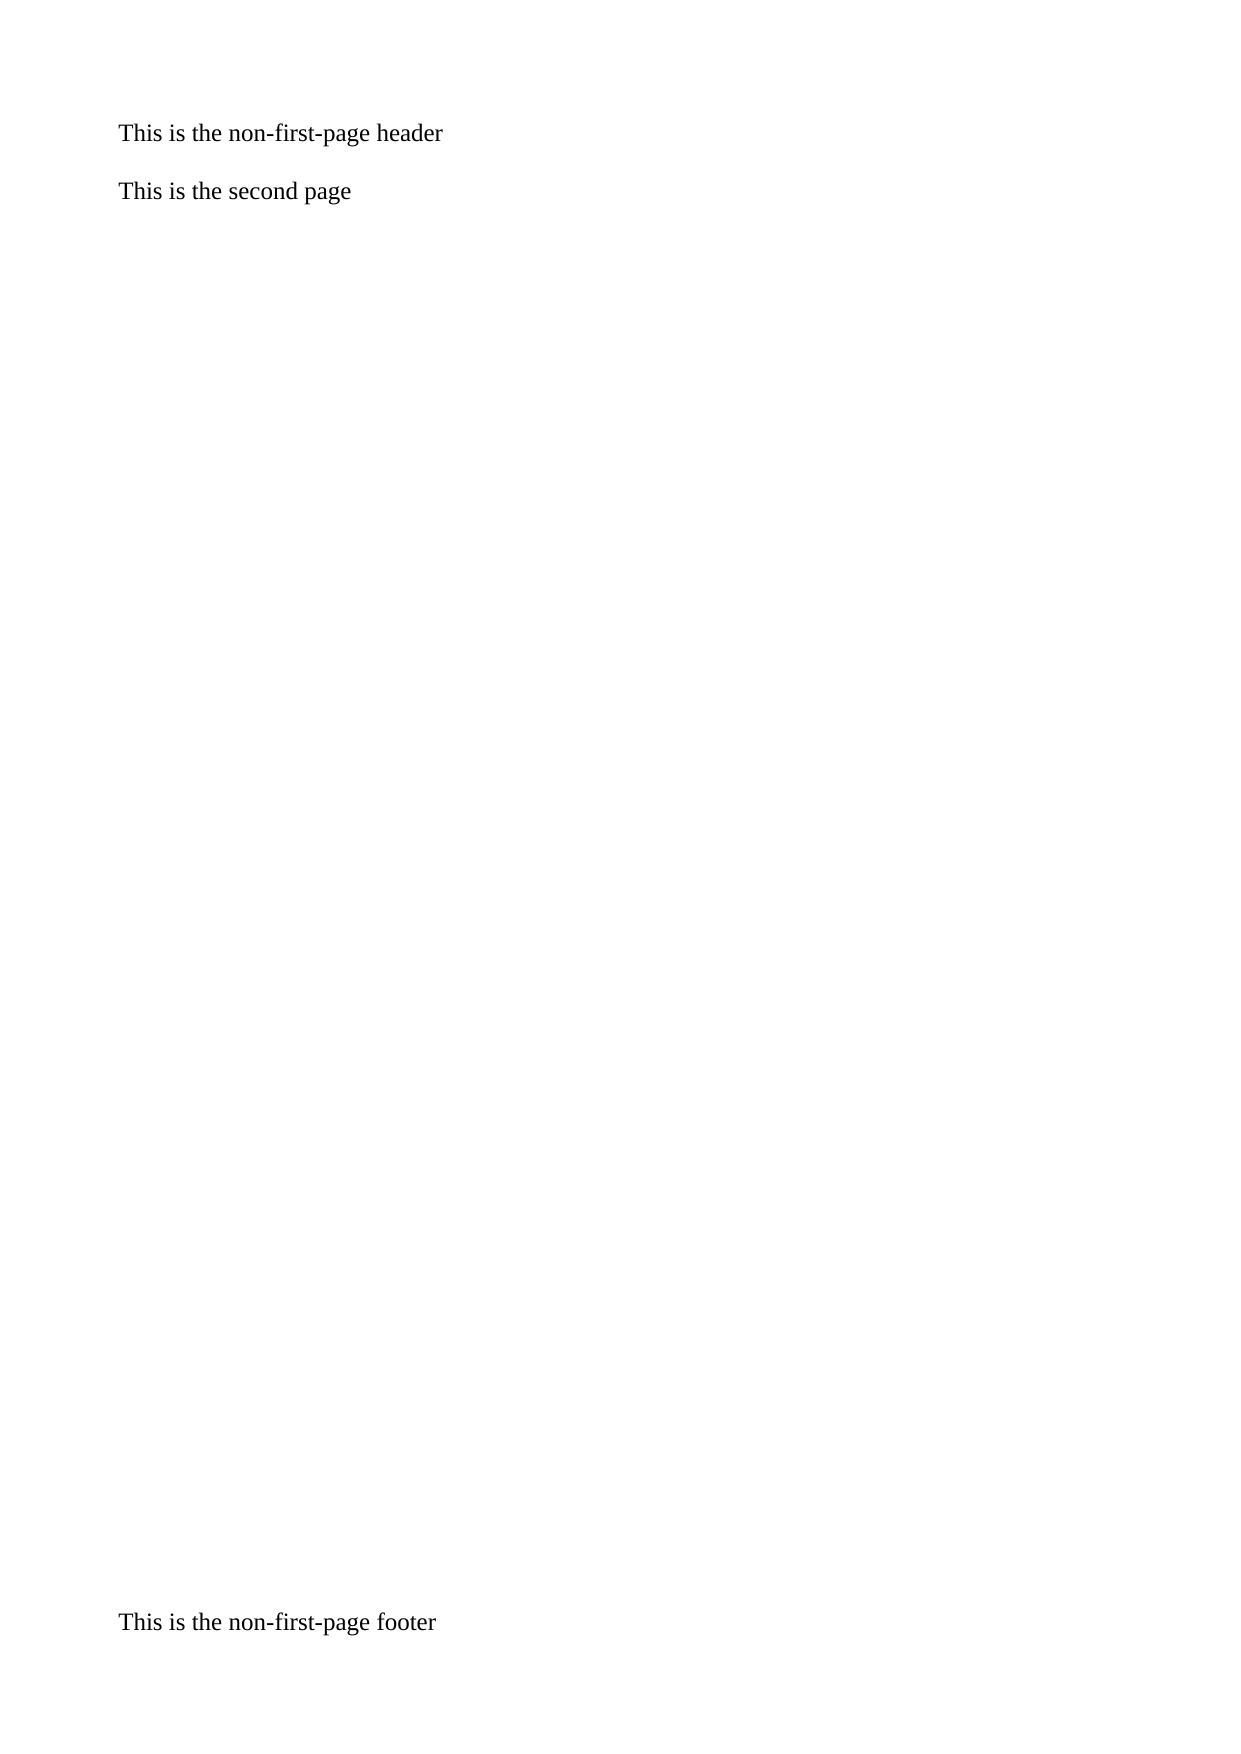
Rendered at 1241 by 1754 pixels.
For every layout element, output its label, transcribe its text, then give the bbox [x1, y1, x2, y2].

text This is the second page [118, 176, 1122, 205]
